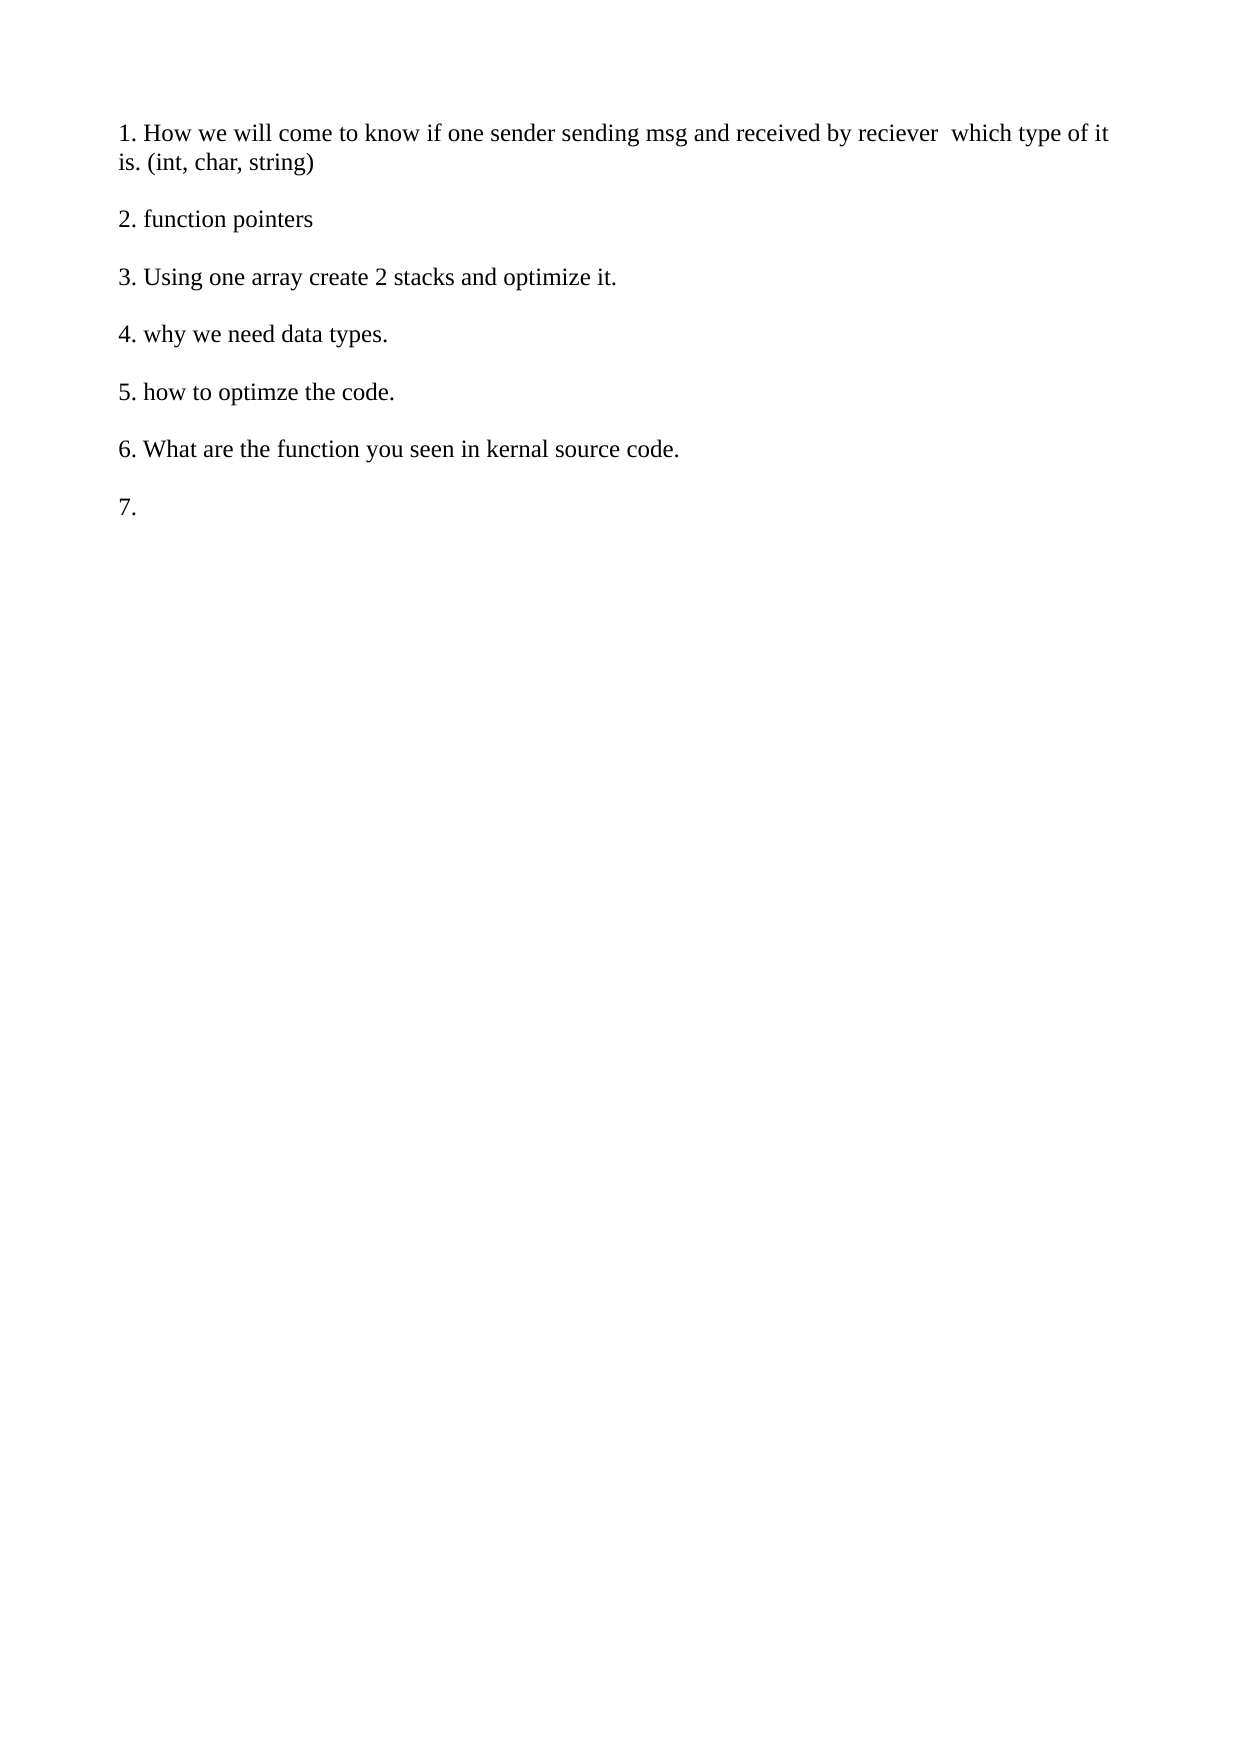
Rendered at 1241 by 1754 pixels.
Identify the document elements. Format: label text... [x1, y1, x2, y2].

text 4. why we need data types. [118, 319, 1122, 348]
text 1. How we will come to know if one sender sending msg and received by reciever which type of it is. (int, char, string) [118, 118, 1122, 176]
text 7. [118, 492, 1122, 521]
text 5. how to optimze the code. [118, 377, 1122, 406]
text 6. What are the function you seen in kernal source code. [118, 434, 1122, 463]
text 3. Using one array create 2 stacks and optimize it. [118, 262, 1122, 291]
text 2. function pointers [118, 204, 1122, 233]
